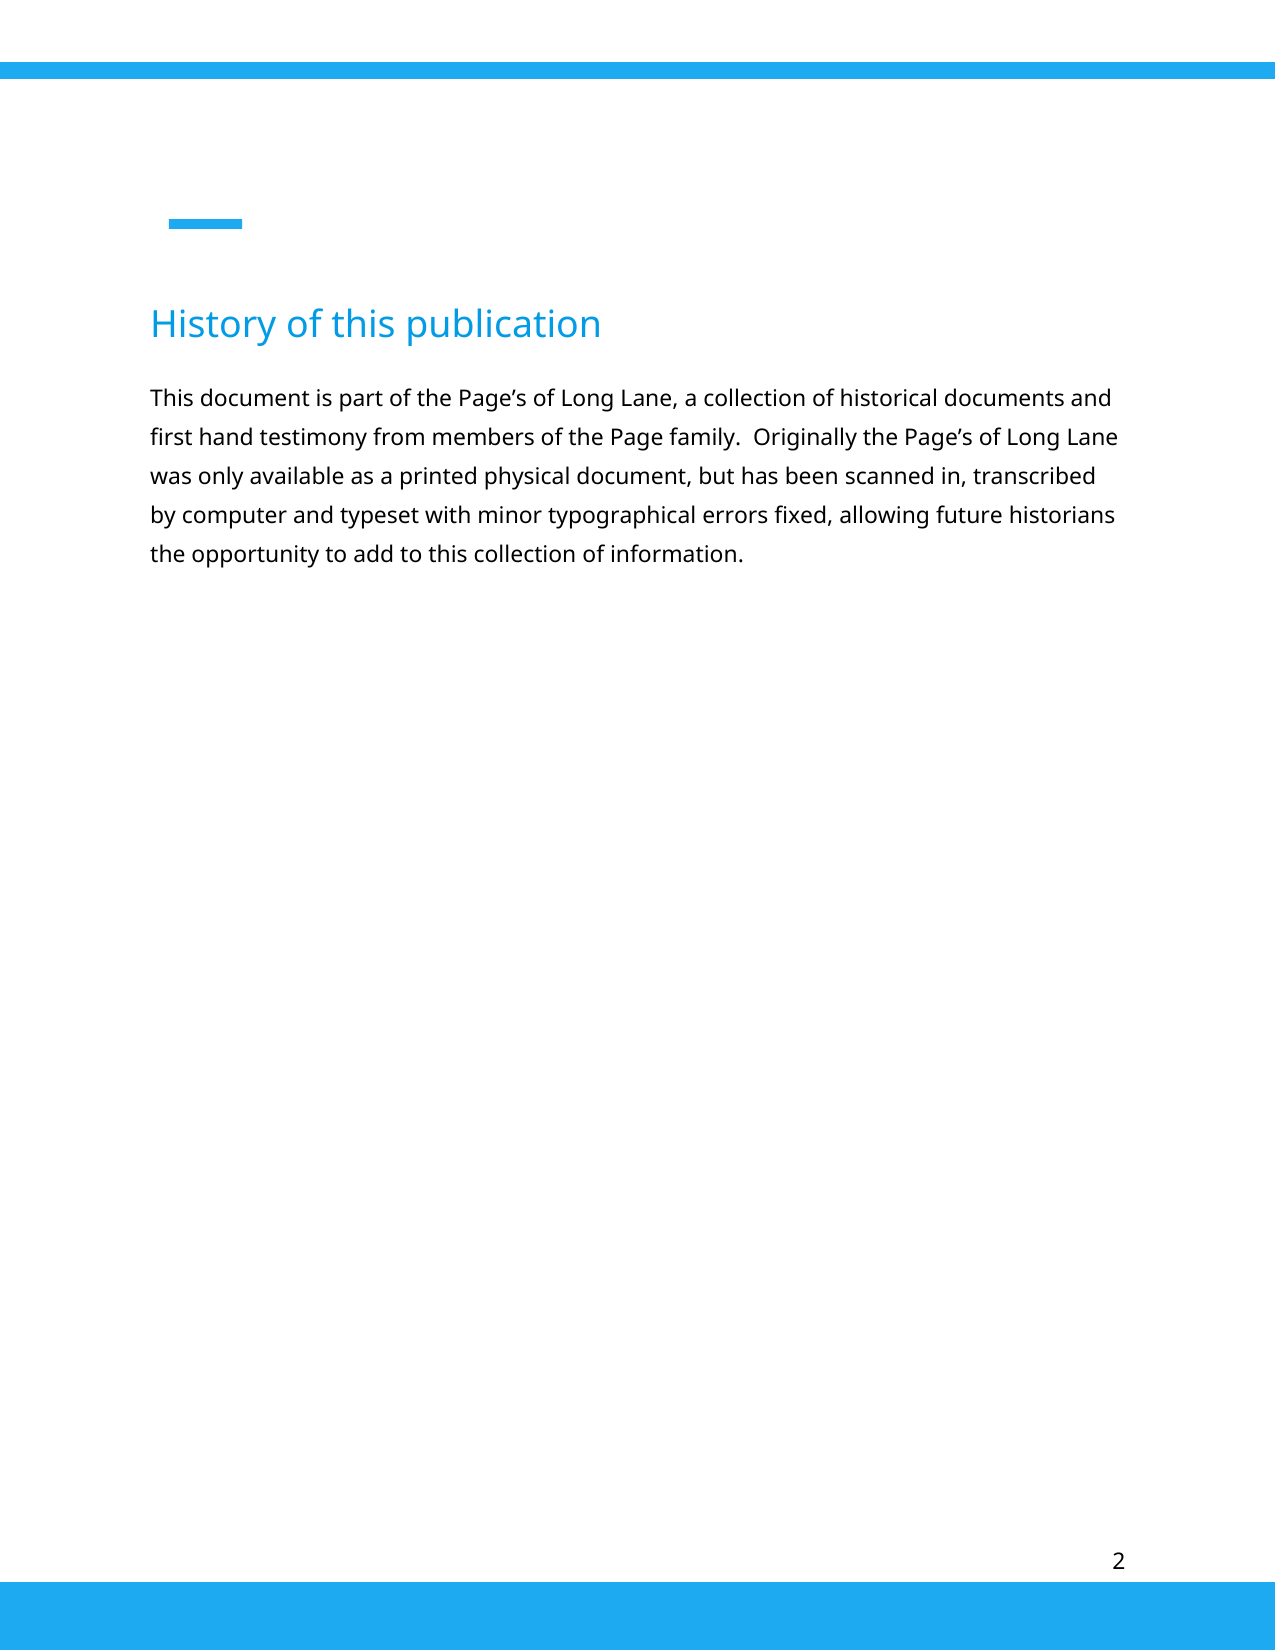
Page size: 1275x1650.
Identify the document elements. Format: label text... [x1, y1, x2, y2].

text This document is part of the Page’s of Long Lane, a collection of historical documents and first hand testimony from members of the Page family. Originally the Page’s of Long Lane was only available as a printed physical document, but has been scanned in, transcribed by computer and typeset with minor typographical errors fixed, allowing future historians the opportunity to add to this collection of information. [150, 382, 1125, 569]
picture [0, 62, 1275, 79]
picture [168, 219, 243, 229]
picture [0, 1582, 1275, 1650]
subtitle History of this publication [150, 297, 1125, 348]
